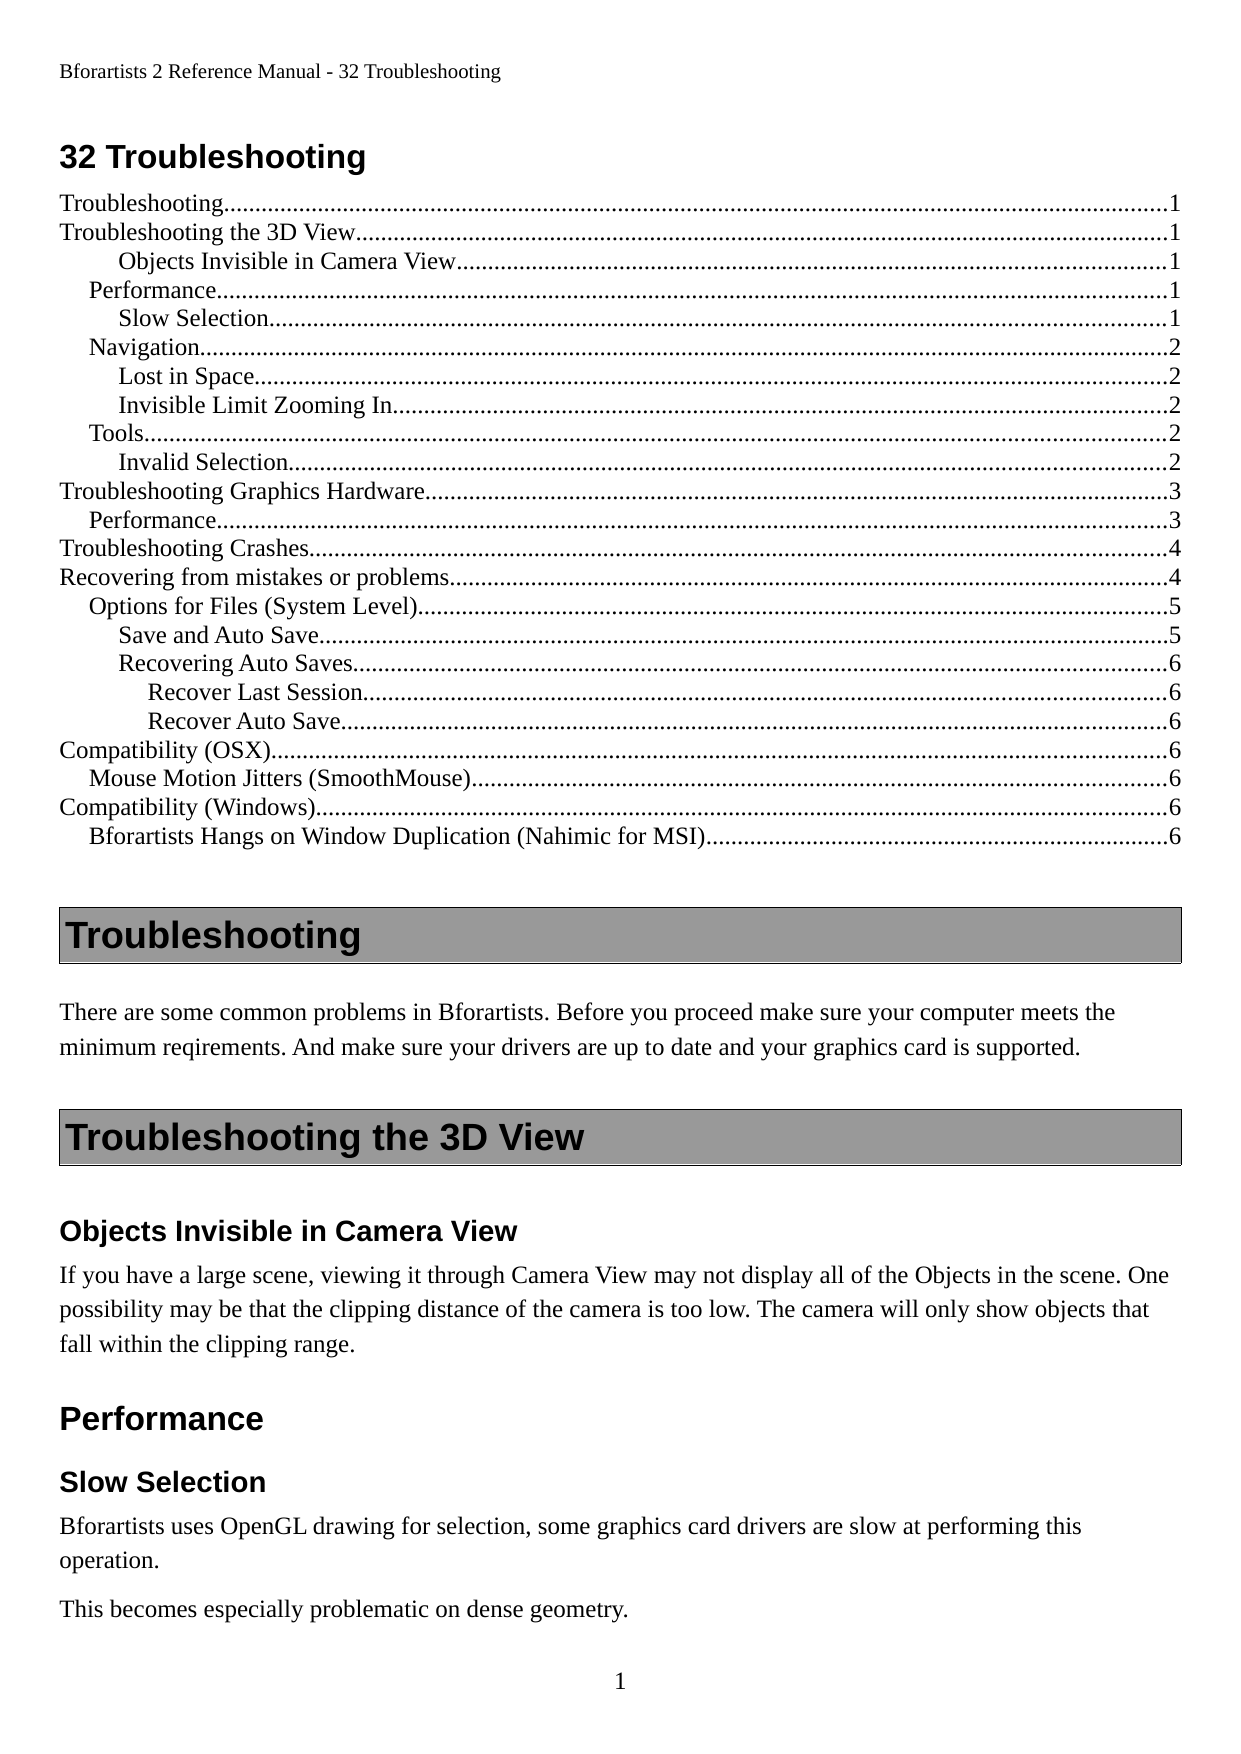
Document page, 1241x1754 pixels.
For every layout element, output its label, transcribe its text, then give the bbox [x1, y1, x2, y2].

text Save and Auto Save 5 [118, 620, 1181, 648]
text Troubleshooting the 3D View 1 [59, 217, 1181, 246]
text Tools 2 [88, 418, 1181, 447]
text Invalid Selection 2 [118, 447, 1181, 476]
text If you have a large scene, viewing it through Camera View may not display all of the Objects in the scene. One possibility may be that the clipping distance of the camera is too low. The camera will only show objects that fall within the clipping range. [59, 1260, 1181, 1358]
subtitle 32 Troubleshooting [59, 138, 1181, 176]
subtitle Objects Invisible in Camera View [59, 1214, 1181, 1247]
subtitle Performance [59, 1399, 1181, 1437]
text This becomes especially problematic on dense geometry. [59, 1594, 1181, 1623]
text Bforartists uses OpenGL drawing for selection, some graphics card drivers are slow at performing this operation. [59, 1511, 1181, 1574]
text Recover Auto Save 6 [147, 706, 1181, 735]
table_header Troubleshooting the 3D View [60, 1110, 1181, 1164]
text Troubleshooting Graphics Hardware 3 [59, 476, 1181, 505]
text Slow Selection 1 [118, 303, 1181, 332]
text Options for Files (System Level) 5 [88, 591, 1181, 620]
text Lost in Space 2 [118, 361, 1181, 390]
text Bforartists Hangs on Window Duplication (Nahimic for MSI) 6 [88, 821, 1181, 850]
text Performance 3 [88, 505, 1181, 533]
text Objects Invisible in Camera View 1 [118, 246, 1181, 275]
text Recovering from mistakes or problems 4 [59, 562, 1181, 591]
text Recover Last Session 6 [147, 677, 1181, 706]
text Recovering Auto Saves 6 [118, 648, 1181, 677]
text Troubleshooting 1 [59, 188, 1181, 217]
text Navigation 2 [88, 332, 1181, 361]
text Mouse Motion Jitters (SmoothMouse) 6 [88, 763, 1181, 792]
text Troubleshooting Crashes 4 [59, 533, 1181, 562]
text There are some common problems in Bforartists. Before you proceed make sure your computer meets the minimum reqirements. And make sure your drivers are up to date and your graphics card is supported. [59, 997, 1181, 1060]
text Compatibility (Windows) 6 [59, 792, 1181, 821]
subtitle Slow Selection [59, 1464, 1181, 1498]
text Performance 1 [88, 275, 1181, 303]
table_header Troubleshooting [60, 908, 1181, 962]
text Compatibility (OSX) 6 [59, 735, 1181, 763]
text Invisible Limit Zooming In 2 [118, 390, 1181, 418]
